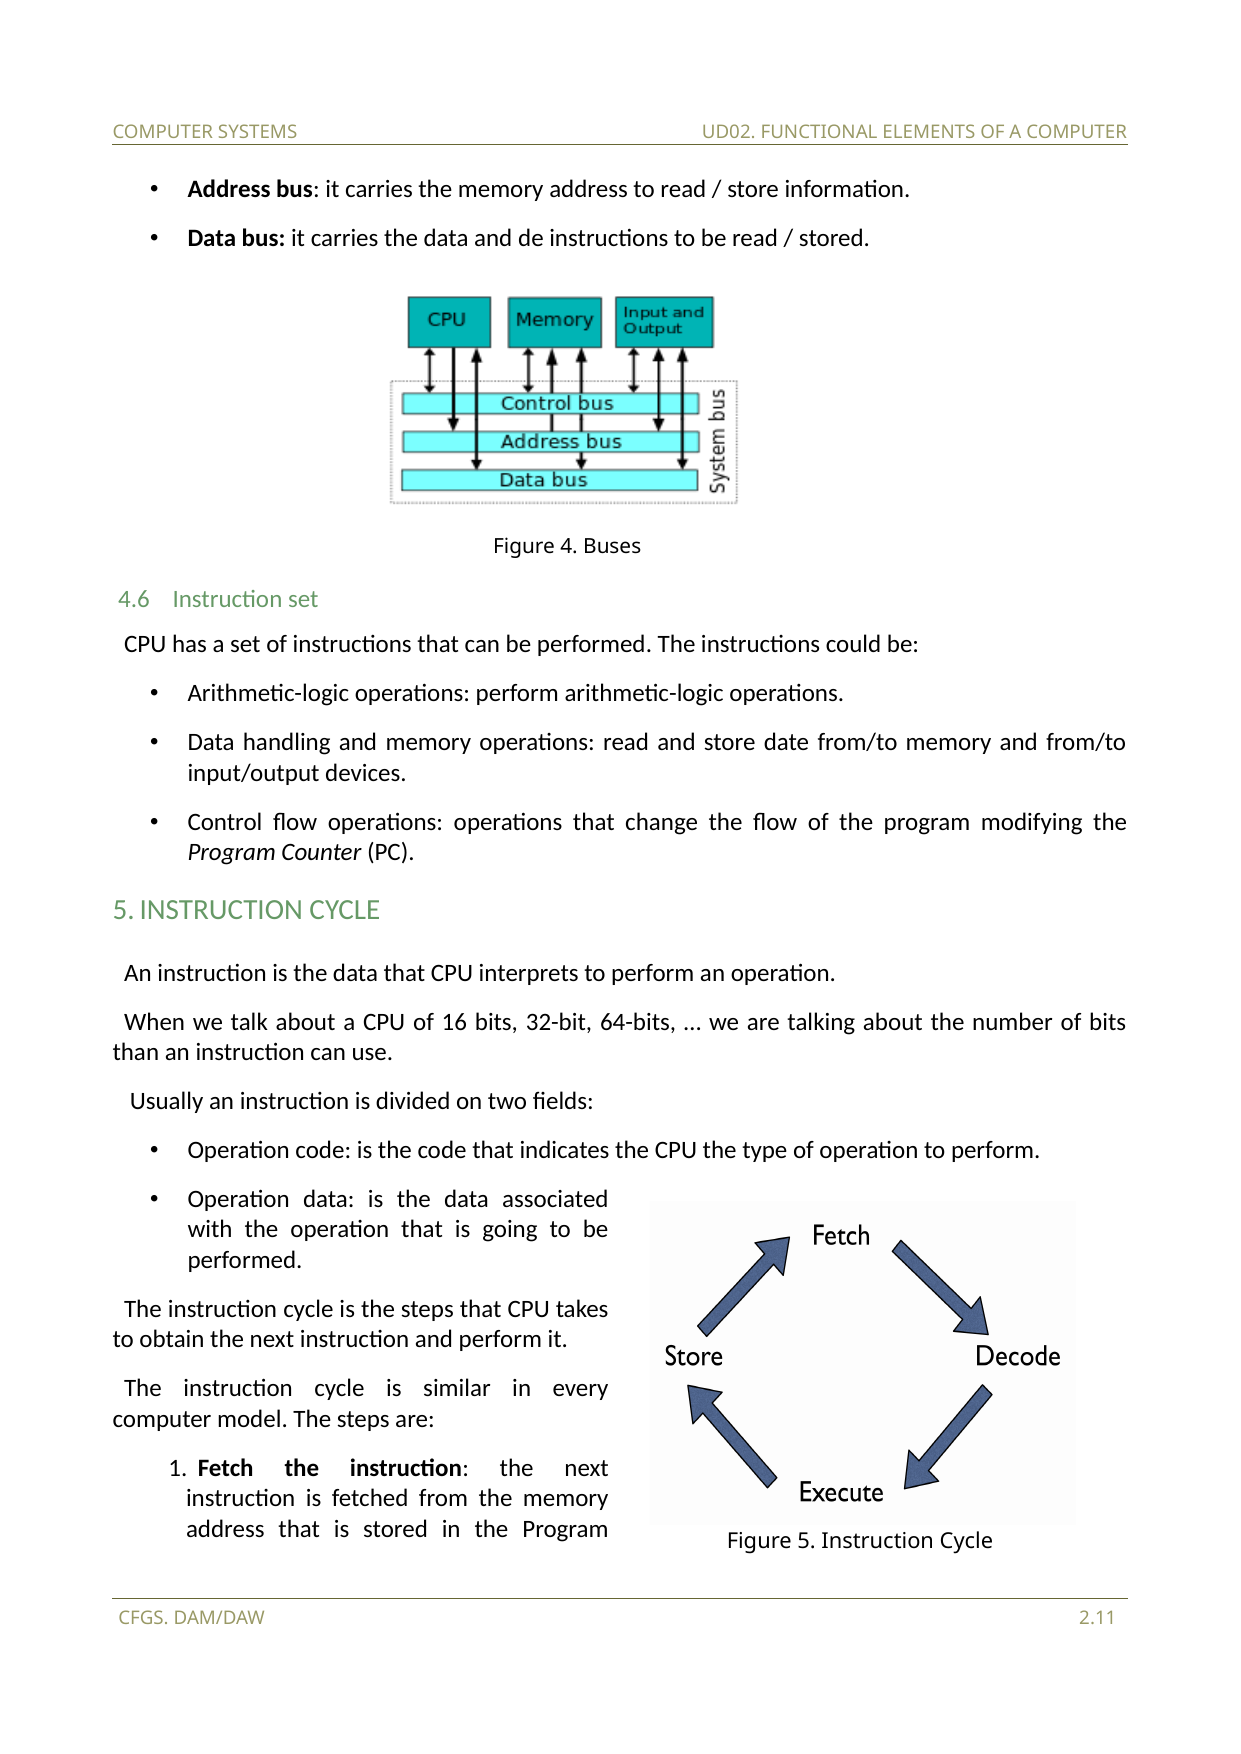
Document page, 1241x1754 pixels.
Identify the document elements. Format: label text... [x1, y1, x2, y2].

text CPU has a set of instructions that can be performed. The instructions could be: [112, 628, 1128, 659]
list Data bus: it carries the data and de instructions to be read / stored. [150, 222, 1128, 253]
list Operation code: is the code that indicates the CPU the type of operation to perform. [150, 1134, 1128, 1165]
text The instruction cycle is the steps that CPU takes to obtain the next instruction and perform it. [112, 1293, 633, 1354]
text Usually an instruction is divided on two fields: [112, 1085, 1128, 1116]
text Figure 4. Buses [387, 531, 747, 559]
picture [649, 1201, 1076, 1525]
text An instruction is the data that CPU interprets to perform an operation. [112, 957, 1128, 988]
subtitle Instruction set [112, 271, 1128, 614]
picture [387, 282, 746, 519]
list Control flow operations: operations that change the flow of the program modifying the Program Counter (PC). [150, 806, 1128, 867]
list Fetch the instruction: the next instruction is fetched from the memory address that is stored in the Program [156, 1452, 633, 1543]
subtitle Instruction cycle [112, 891, 1128, 927]
list Arithmetic-logic operations: perform arithmetic-logic operations. [150, 677, 1128, 708]
list Figure 5. Instruction Cycle [633, 1213, 1092, 1554]
list Data handling and memory operations: read and store date from/to memory and from/to input/output devices. [150, 726, 1128, 787]
list Operation data: is the data associated with the operation that is going to be performed. [150, 1183, 1128, 1275]
text When we talk about a CPU of 16 bits, 32-bit, 64-bits, … we are talking about the number of bits than an instruction can use. [112, 1006, 1128, 1067]
list Address bus: it carries the memory address to read / store information. [150, 173, 1128, 204]
text [1092, 1293, 1128, 1354]
text [1092, 1372, 1128, 1433]
text The instruction cycle is similar in every computer model. The steps are: [112, 1372, 633, 1433]
